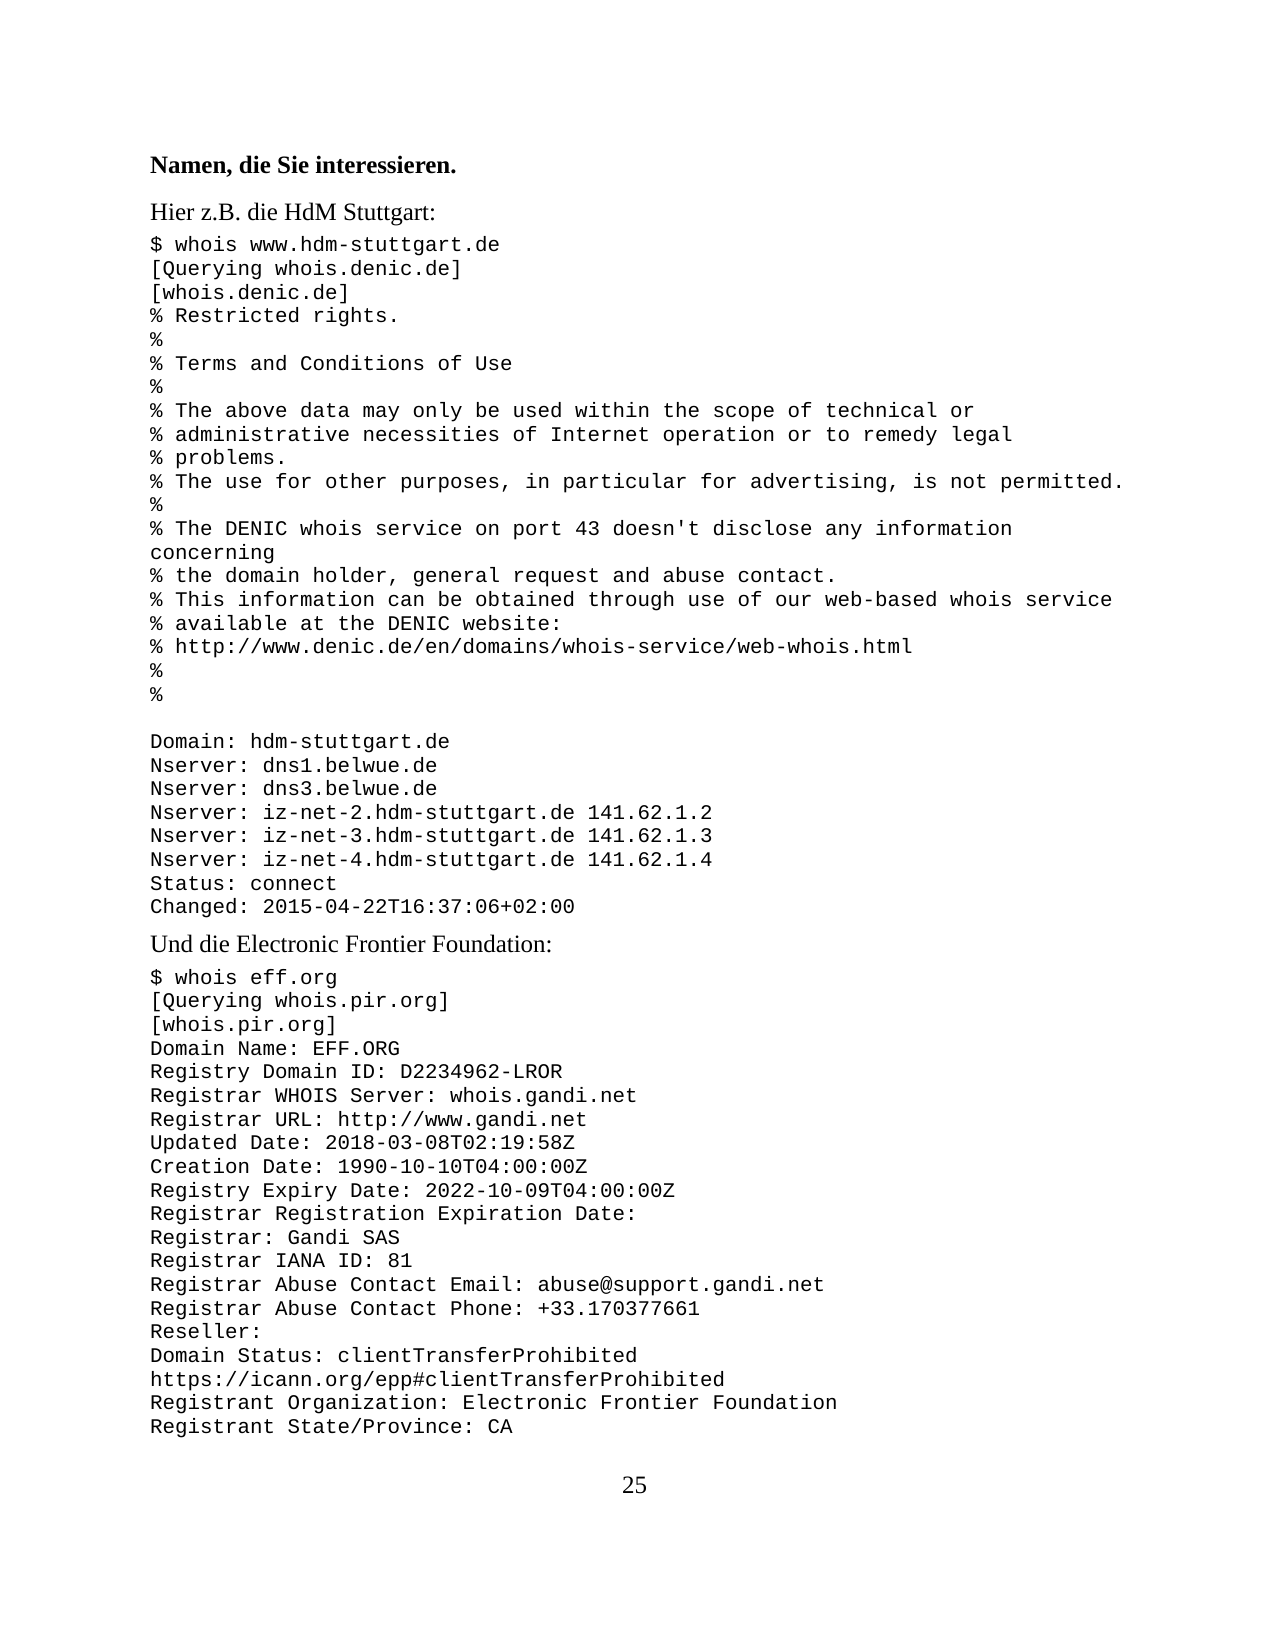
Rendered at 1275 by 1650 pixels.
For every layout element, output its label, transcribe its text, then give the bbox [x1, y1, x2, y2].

text % available at the DENIC website: [150, 613, 1125, 636]
text % [150, 660, 1125, 684]
text Creation Date: 1990-10-10T04:00:00Z [150, 1156, 1125, 1179]
text % The use for other purposes, in particular for advertising, is not permitted. [150, 471, 1125, 494]
text [whois.pir.org] [150, 1014, 1125, 1038]
text Registrar Registration Expiration Date: [150, 1203, 1125, 1227]
text [whois.denic.de] [150, 282, 1125, 305]
text Registrant State/Province: CA [150, 1416, 1125, 1440]
text % http://www.denic.de/en/domains/whois-service/web-whois.html [150, 636, 1125, 660]
text Namen, die Sie interessieren. [150, 150, 1125, 179]
text Hier z.B. die HdM Stuttgart: [150, 197, 1125, 225]
text Nserver: dns1.belwue.de [150, 754, 1125, 778]
text % [150, 494, 1125, 518]
text Reseller: [150, 1321, 1125, 1345]
text Domain: hdm-stuttgart.de [150, 731, 1125, 754]
text Und die Electronic Frontier Foundation: [150, 929, 1125, 958]
text Status: connect [150, 873, 1125, 896]
text % [150, 376, 1125, 400]
text % Restricted rights. [150, 305, 1125, 329]
text Nserver: iz-net-4.hdm-stuttgart.de 141.62.1.4 [150, 849, 1125, 873]
text Registry Domain ID: D2234962-LROR [150, 1061, 1125, 1085]
text Domain Status: clientTransferProhibited https://icann.org/epp#clientTransferProhibited [150, 1345, 1125, 1392]
text % The above data may only be used within the scope of technical or [150, 400, 1125, 423]
text [Querying whois.denic.de] [150, 258, 1125, 282]
text Domain Name: EFF.ORG [150, 1038, 1125, 1061]
text Updated Date: 2018-03-08T02:19:58Z [150, 1132, 1125, 1156]
text % the domain holder, general request and abuse contact. [150, 565, 1125, 589]
text Changed: 2015-04-22T16:37:06+02:00 [150, 896, 1125, 920]
text % [150, 684, 1125, 707]
text Registrar: Gandi SAS [150, 1227, 1125, 1251]
text % [150, 329, 1125, 353]
text Nserver: dns3.belwue.de [150, 778, 1125, 802]
text Registrar WHOIS Server: whois.gandi.net [150, 1085, 1125, 1109]
text Registrar Abuse Contact Email: abuse@support.gandi.net [150, 1274, 1125, 1298]
text Registrar Abuse Contact Phone: +33.170377661 [150, 1298, 1125, 1321]
text Registrar URL: http://www.gandi.net [150, 1109, 1125, 1132]
text $ whois eff.org [150, 967, 1125, 990]
text % Terms and Conditions of Use [150, 353, 1125, 376]
text % administrative necessities of Internet operation or to remedy legal [150, 423, 1125, 447]
text % problems. [150, 447, 1125, 471]
text % This information can be obtained through use of our web-based whois service [150, 589, 1125, 613]
text [Querying whois.pir.org] [150, 990, 1125, 1014]
text % The DENIC whois service on port 43 doesn't disclose any information concerning [150, 518, 1125, 565]
text Registrant Organization: Electronic Frontier Foundation [150, 1392, 1125, 1416]
text Nserver: iz-net-3.hdm-stuttgart.de 141.62.1.3 [150, 826, 1125, 849]
text Registry Expiry Date: 2022-10-09T04:00:00Z [150, 1179, 1125, 1203]
text $ whois www.hdm-stuttgart.de [150, 234, 1125, 258]
text Registrar IANA ID: 81 [150, 1251, 1125, 1274]
text Nserver: iz-net-2.hdm-stuttgart.de 141.62.1.2 [150, 802, 1125, 826]
